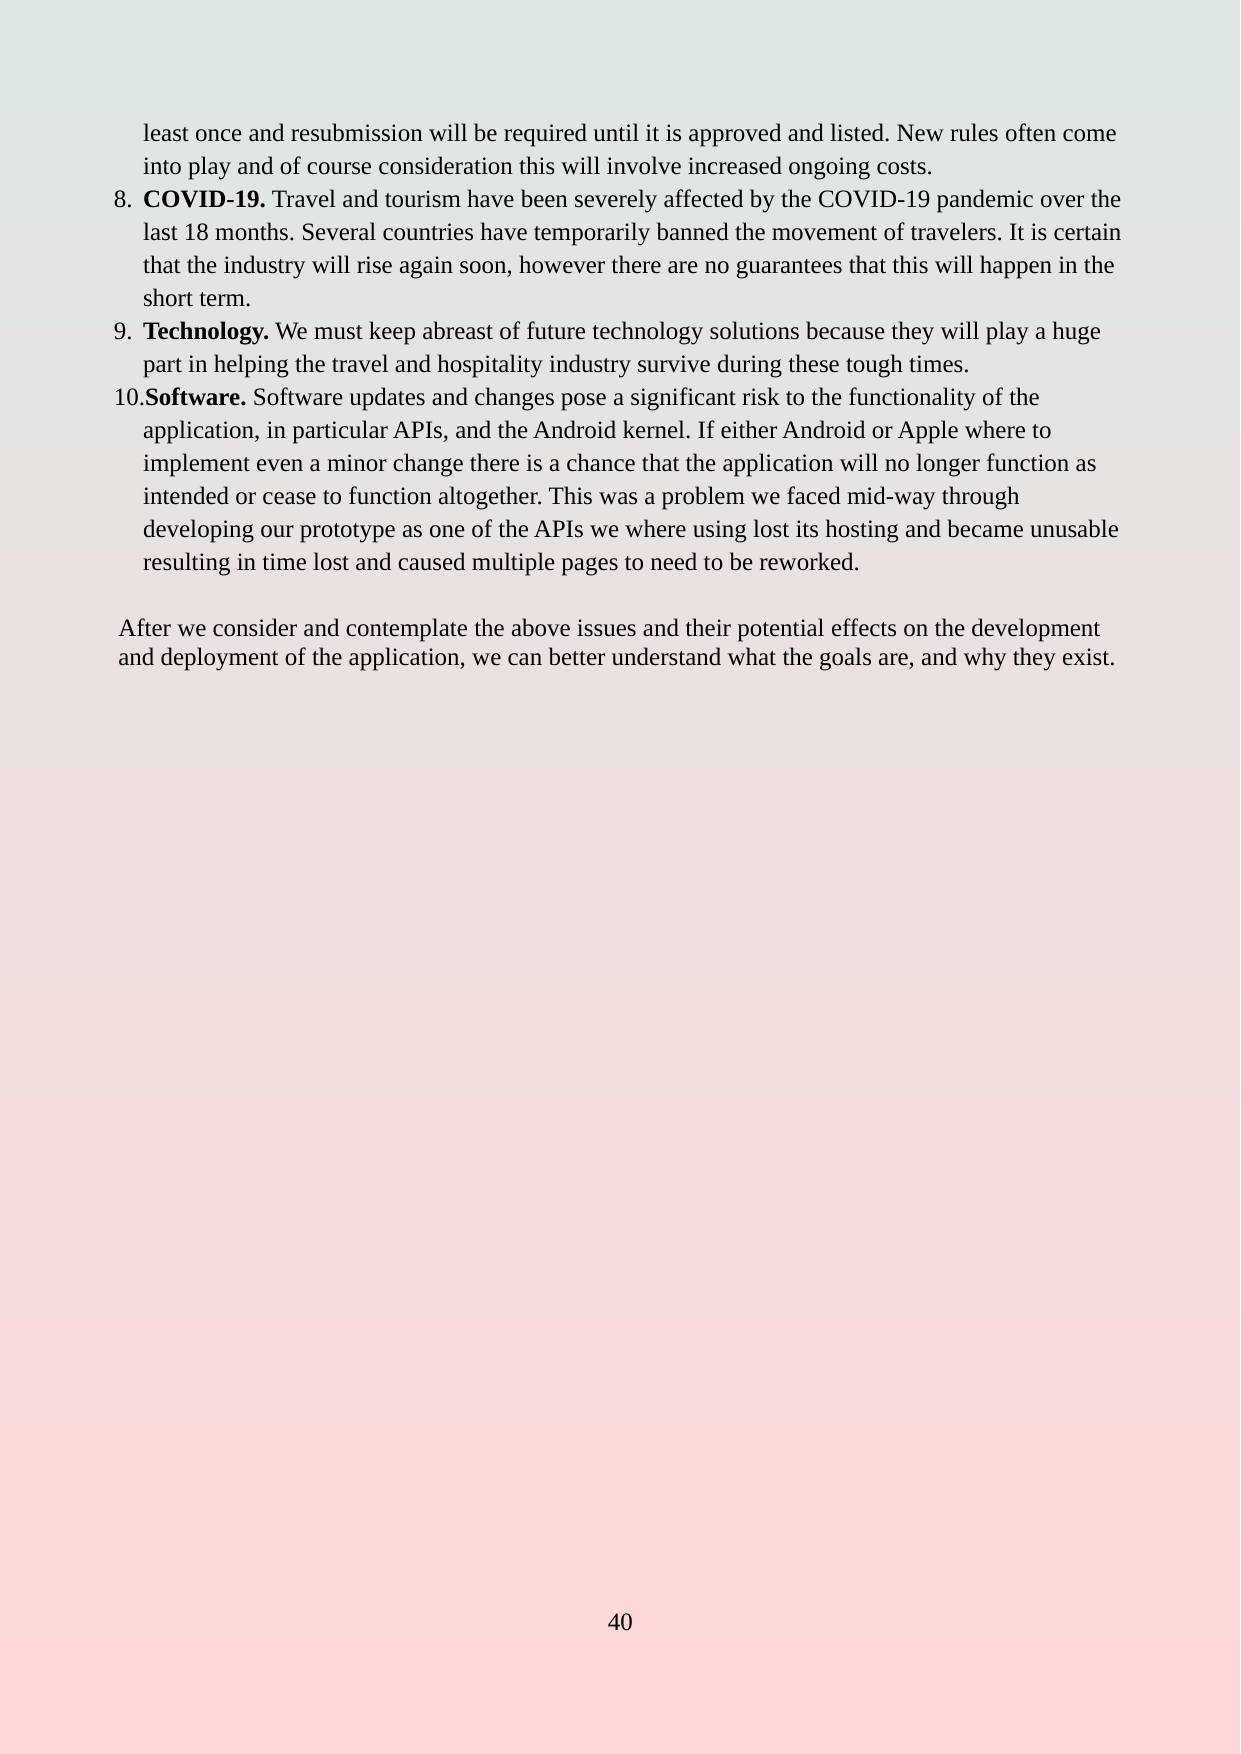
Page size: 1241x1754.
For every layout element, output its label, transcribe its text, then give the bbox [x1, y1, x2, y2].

list COVID-19. Travel and tourism have been severely affected by the COVID-19 pandemic over the last 18 months. Several countries have temporarily banned the movement of travelers. It is certain that the industry will rise again soon, however there are no guarantees that this will happen in the short term. [143, 184, 1122, 312]
list Software. Software updates and changes pose a significant risk to the functionality of the application, in particular APIs, and the Android kernel. If either Android or Apple where to implement even a minor change there is a chance that the application will no longer function as intended or cease to function altogether. This was a problem we faced mid-way through developing our prototype as one of the APIs we where using lost its hosting and became unusable resulting in time lost and caused multiple pages to need to be reworked. [143, 382, 1122, 576]
text After we consider and contemplate the above issues and their potential effects on the development and deployment of the application, we can better understand what the goals are, and why they exist. [118, 613, 1122, 671]
list Technology. We must keep abreast of future technology solutions because they will play a huge part in helping the travel and hospitality industry survive during these tough times. [143, 316, 1122, 378]
list least once and resubmission will be required until it is approved and listed. New rules often come into play and of course consideration this will involve increased ongoing costs. [143, 118, 1122, 180]
